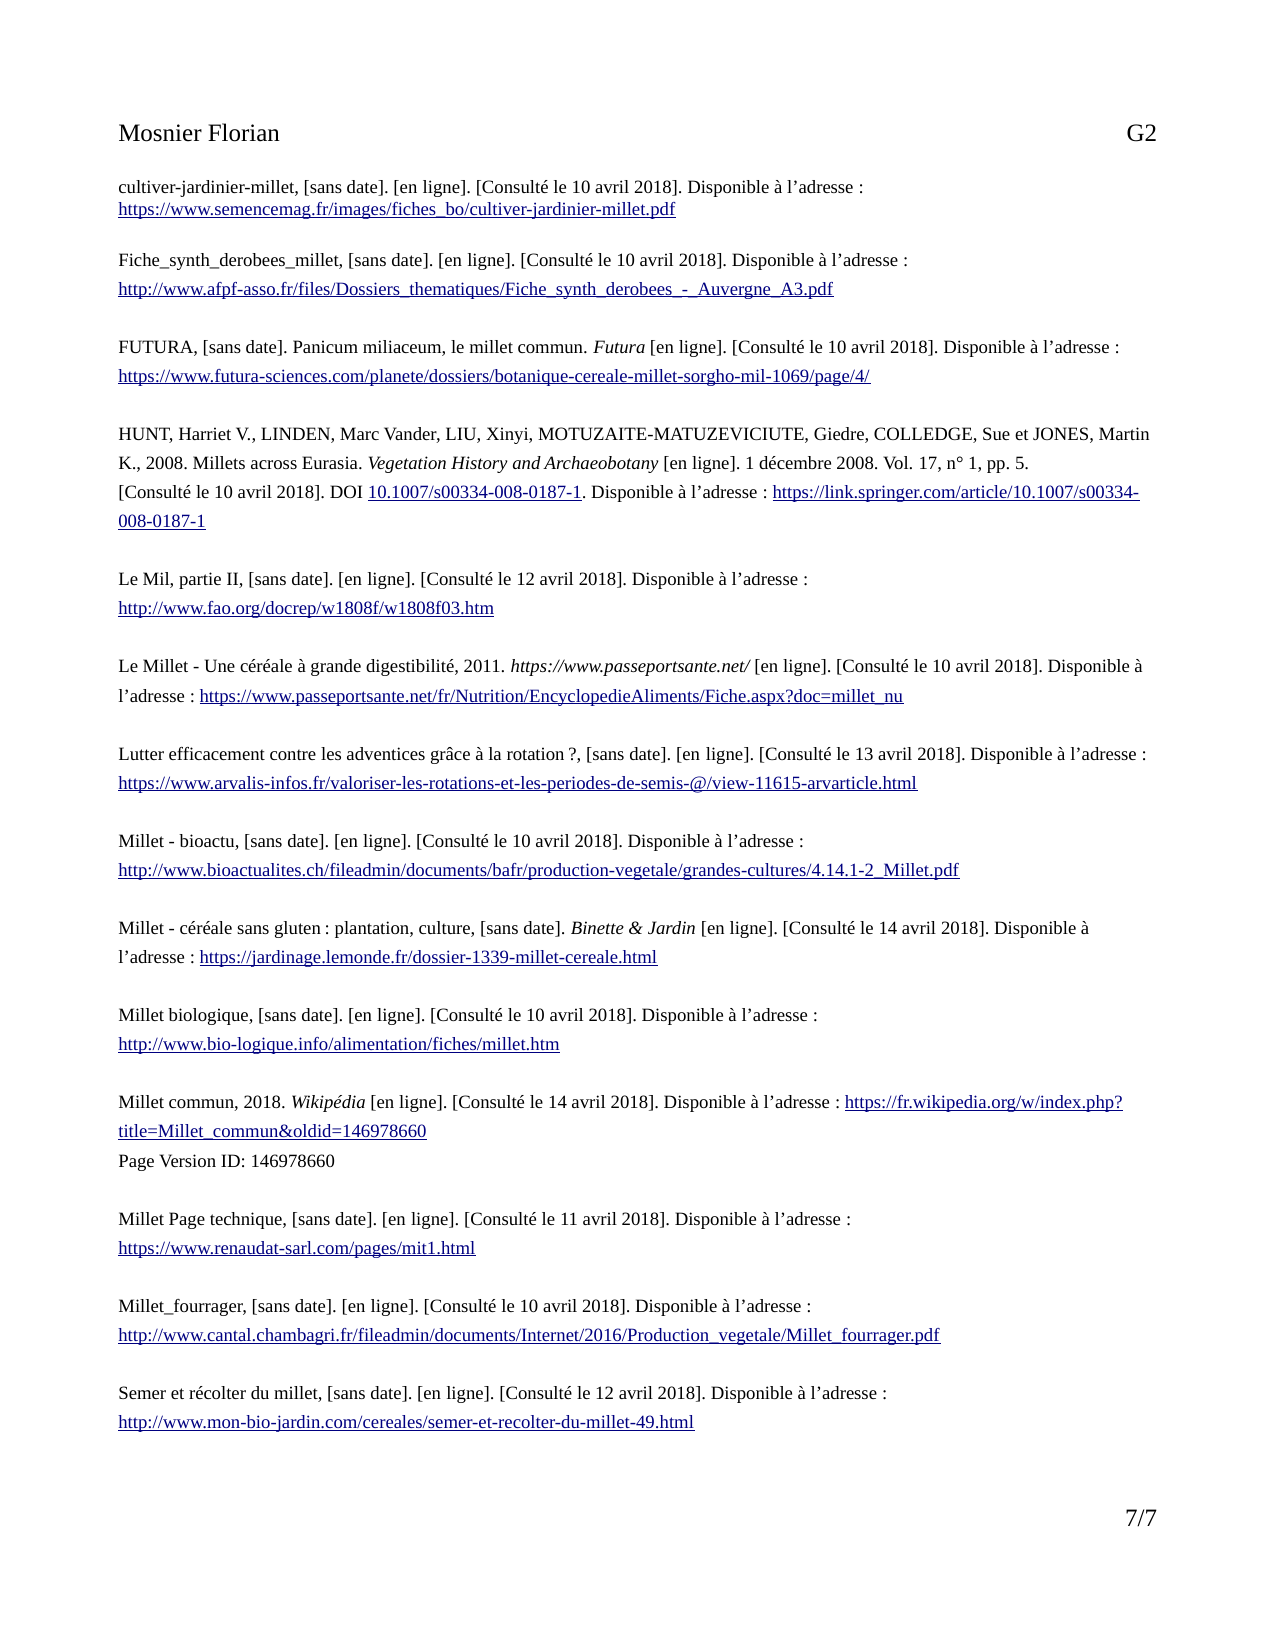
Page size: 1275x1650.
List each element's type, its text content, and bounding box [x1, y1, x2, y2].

text Page Version ID: 146978660 [118, 1149, 1157, 1171]
text cultiver-jardinier-millet, [sans date]. [en ligne]. [Consulté le 10 avril 2018]. Disponible à l’adresse : https://www.semencemag.fr/images/fiches_bo/cultiver-jardinier-millet.pdf [118, 176, 1157, 219]
text Semer et récolter du millet, [sans date]. [en ligne]. [Consulté le 12 avril 2018]. Disponible à l’adresse : http://www.mon-bio-jardin.com/cereales/semer-et-recolter-du-millet-49.html [118, 1382, 1157, 1433]
text Millet Page technique, [sans date]. [en ligne]. [Consulté le 11 avril 2018]. Disponible à l’adresse : https://www.renaudat-sarl.com/pages/mit1.html [118, 1208, 1157, 1258]
text Millet - bioactu, [sans date]. [en ligne]. [Consulté le 10 avril 2018]. Disponible à l’adresse : http://www.bioactualites.ch/fileadmin/documents/bafr/production-vegetale/grandes-cultures/4.14.1-2_Millet.pdf [118, 830, 1157, 880]
text HUNT, Harriet V., LINDEN, Marc Vander, LIU, Xinyi, MOTUZAITE-MATUZEVICIUTE, Giedre, COLLEDGE, Sue et JONES, Martin K., 2008. Millets across Eurasia. Vegetation History and Archaeobotany [en ligne]. 1 décembre 2008. Vol. 17, n° 1, pp. 5. [Consulté le 10 avril 2018]. DOI 10.1007/s00334-008-0187-1. Disponible à l’adresse : https://link.springer.com/article/10.1007/s00334-008-0187-1 [118, 423, 1157, 532]
text Millet biologique, [sans date]. [en ligne]. [Consulté le 10 avril 2018]. Disponible à l’adresse : http://www.bio-logique.info/alimentation/fiches/millet.htm [118, 1004, 1157, 1055]
text Millet commun, 2018. Wikipédia [en ligne]. [Consulté le 14 avril 2018]. Disponible à l’adresse : https://fr.wikipedia.org/w/index.php?title=Millet_commun&oldid=146978660 [118, 1091, 1157, 1142]
text Le Millet - Une céréale à grande digestibilité, 2011. https://www.passeportsante.net/ [en ligne]. [Consulté le 10 avril 2018]. Disponible à l’adresse : https://www.passeportsante.net/fr/Nutrition/EncyclopedieAliments/Fiche.aspx?doc=millet_nu [118, 655, 1157, 706]
text Millet - céréale sans gluten : plantation, culture, [sans date]. Binette & Jardin [en ligne]. [Consulté le 14 avril 2018]. Disponible à l’adresse : https://jardinage.lemonde.fr/dossier-1339-millet-cereale.html [118, 917, 1157, 968]
text Fiche_synth_derobees_millet, [sans date]. [en ligne]. [Consulté le 10 avril 2018]. Disponible à l’adresse : http://www.afpf-asso.fr/files/Dossiers_thematiques/Fiche_synth_derobees_-_Auvergne_A3.pdf [118, 248, 1157, 299]
text Le Mil, partie II, [sans date]. [en ligne]. [Consulté le 12 avril 2018]. Disponible à l’adresse : http://www.fao.org/docrep/w1808f/w1808f03.htm [118, 568, 1157, 619]
text FUTURA, [sans date]. Panicum miliaceum, le millet commun. Futura [en ligne]. [Consulté le 10 avril 2018]. Disponible à l’adresse : https://www.futura-sciences.com/planete/dossiers/botanique-cereale-millet-sorgho-mil-1069/page/4/ [118, 336, 1157, 386]
text Lutter efficacement contre les adventices grâce à la rotation ?, [sans date]. [en ligne]. [Consulté le 13 avril 2018]. Disponible à l’adresse : https://www.arvalis-infos.fr/valoriser-les-rotations-et-les-periodes-de-semis-@/view-11615-arvarticle.html [118, 743, 1157, 793]
text Millet_fourrager, [sans date]. [en ligne]. [Consulté le 10 avril 2018]. Disponible à l’adresse : http://www.cantal.chambagri.fr/fileadmin/documents/Internet/2016/Production_vegetale/Millet_fourrager.pdf [118, 1295, 1157, 1345]
